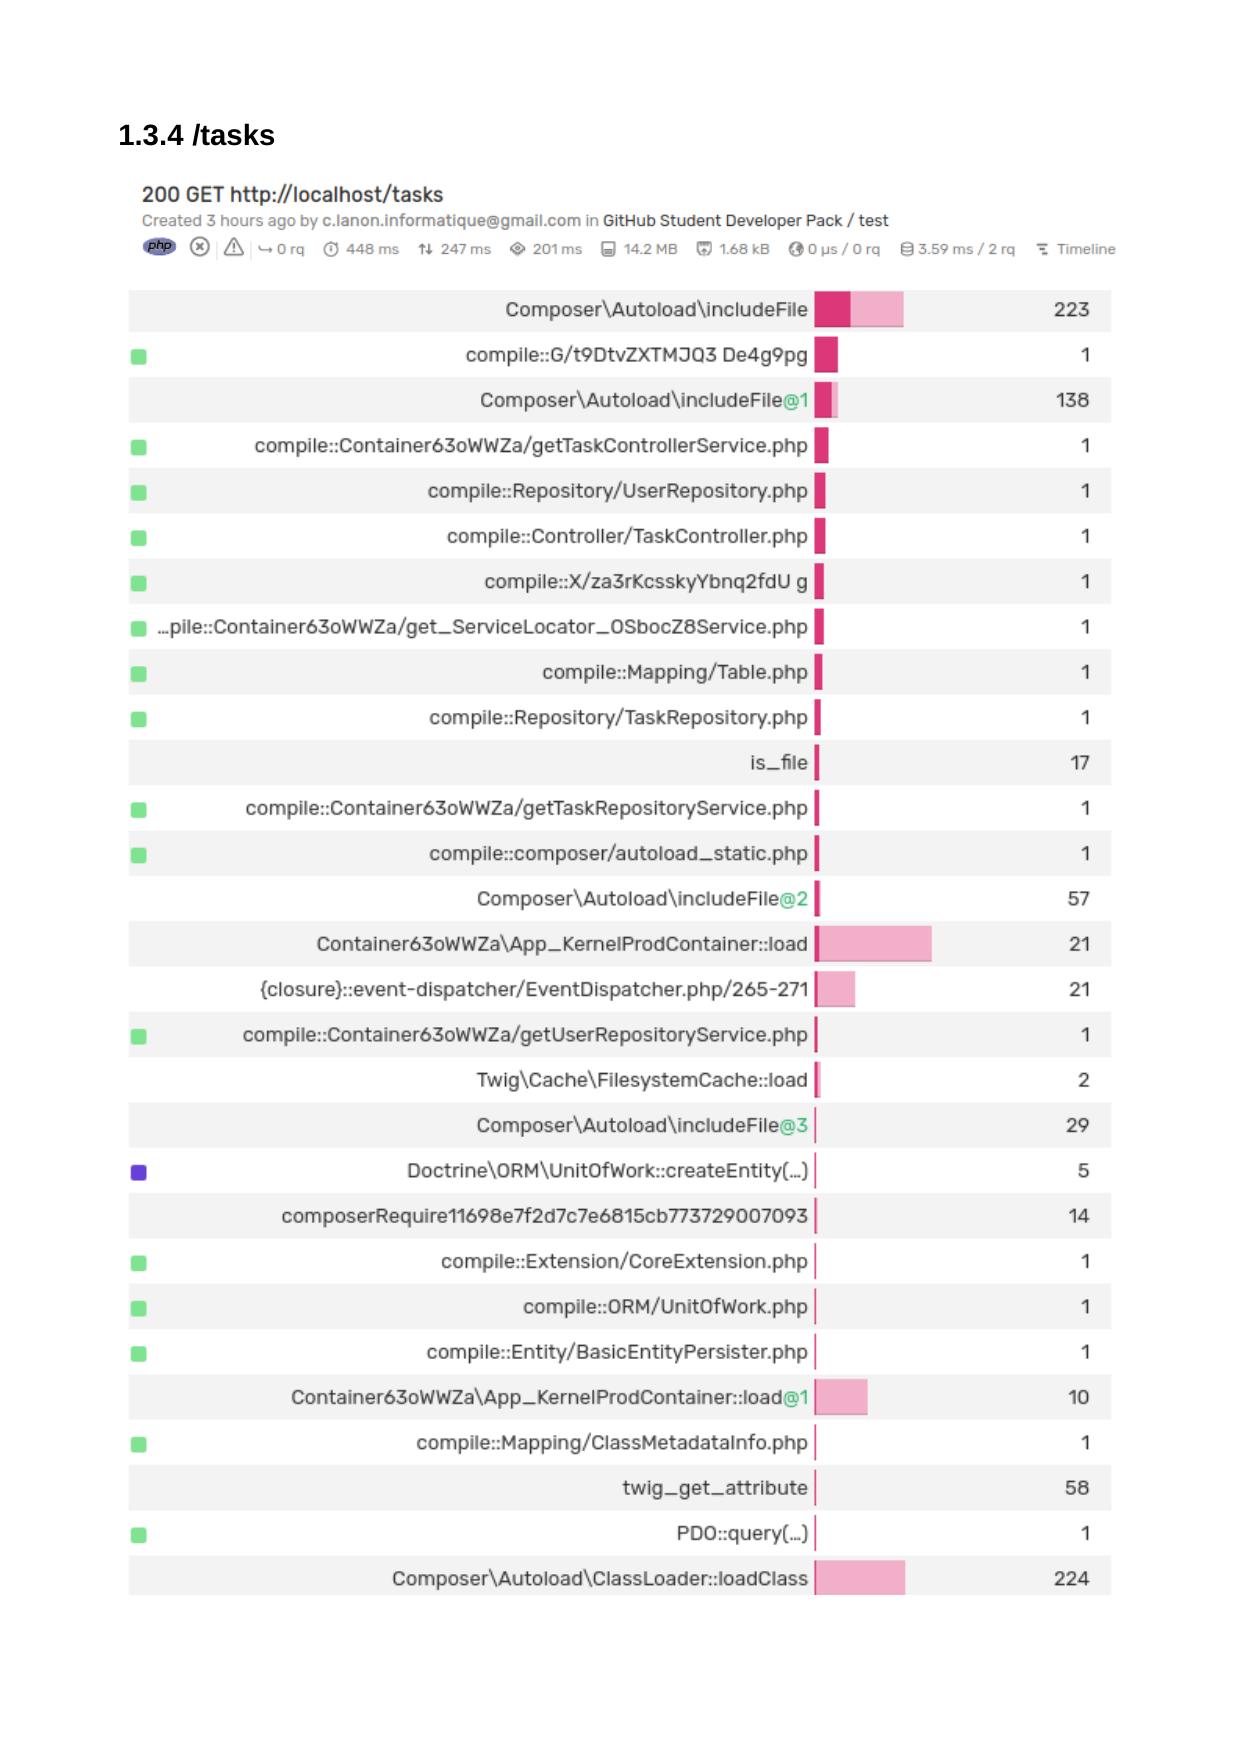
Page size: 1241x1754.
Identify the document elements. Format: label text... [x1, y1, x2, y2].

picture [128, 290, 1112, 1595]
subtitle /tasks [118, 118, 1122, 152]
picture [118, 164, 1123, 272]
